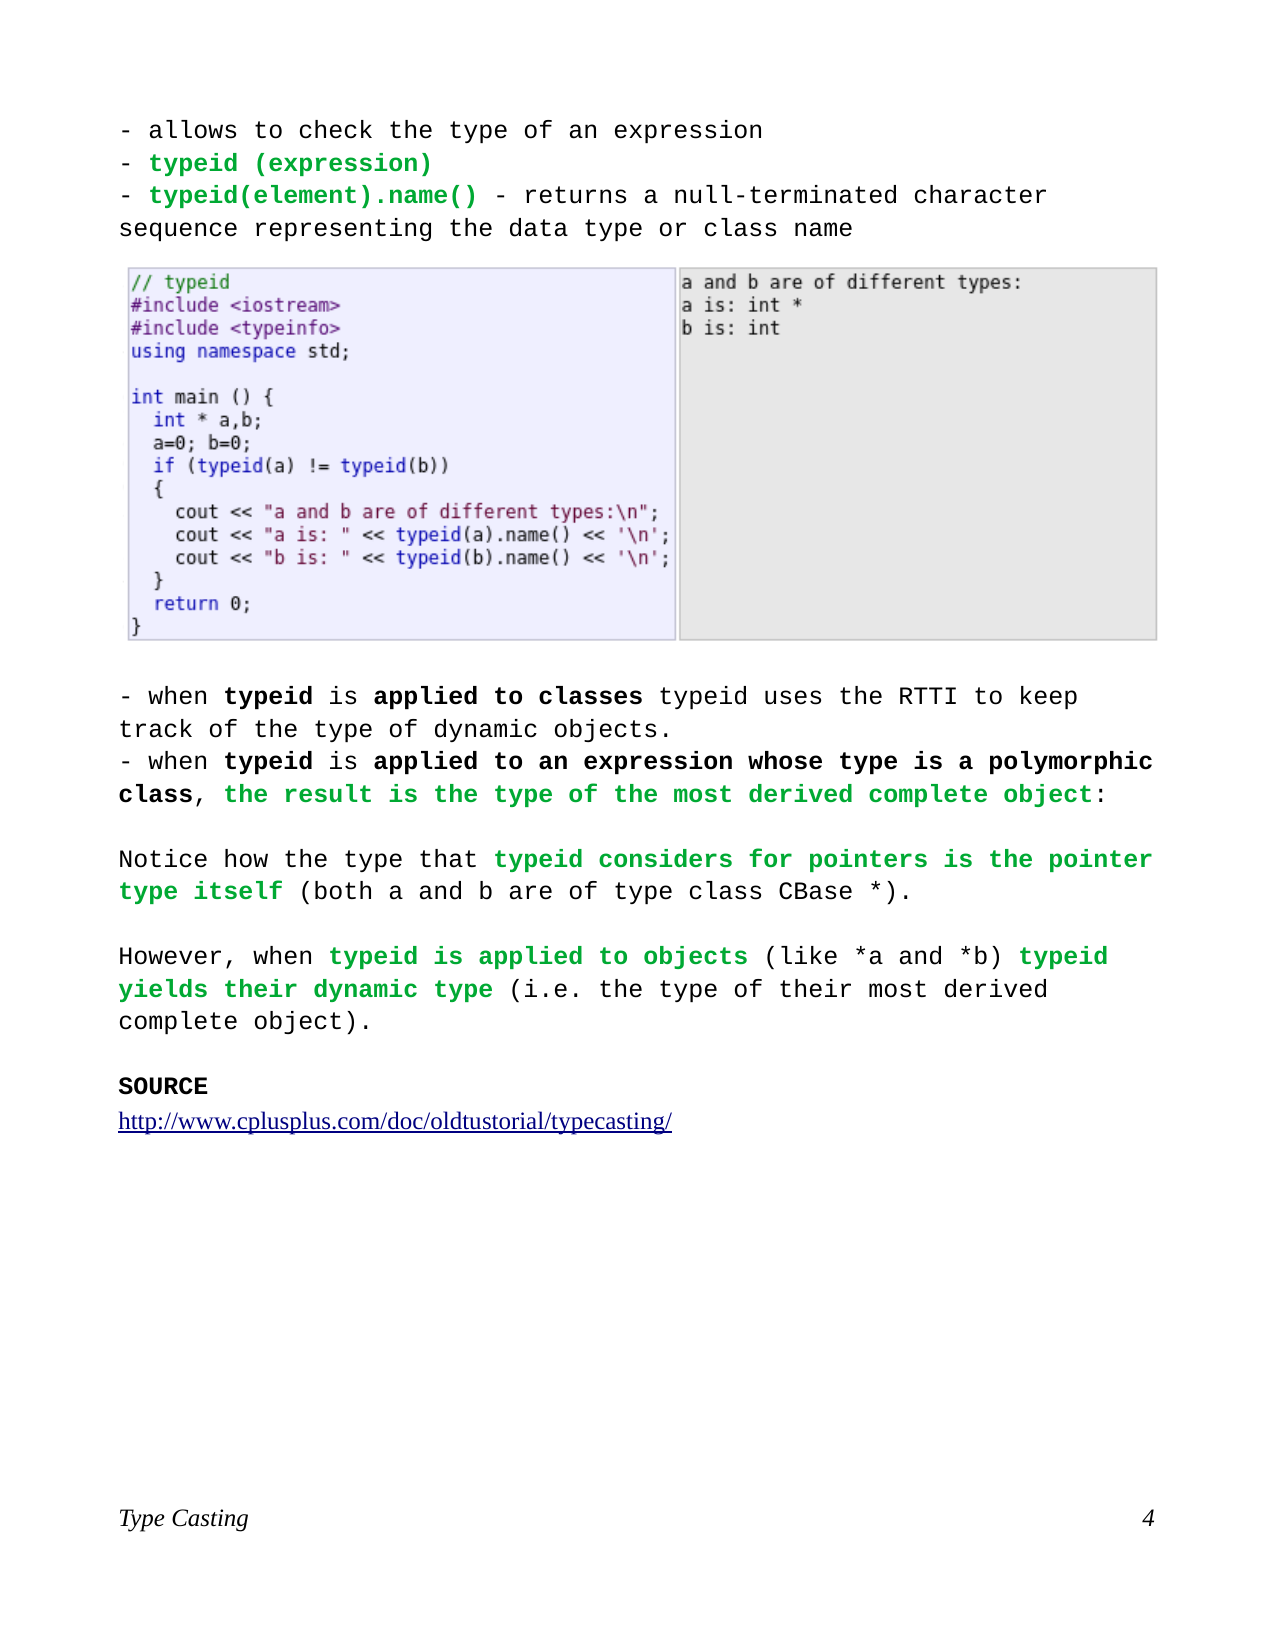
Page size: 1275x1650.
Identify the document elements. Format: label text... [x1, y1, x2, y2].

picture [122, 264, 1162, 647]
text - when typeid is applied to an expression whose type is a polymorphic class, the result is the type of the most derived complete object: [118, 749, 1157, 809]
text Notice how the type that typeid considers for pointers is the pointer type itself (both a and b are of type class CBase *). [118, 846, 1157, 907]
text - allows to check the type of an expression [118, 118, 1157, 146]
text - typeid (expression) [118, 151, 1157, 179]
text http://www.cplusplus.com/doc/oldtustorial/typecasting/ [118, 1106, 1157, 1135]
text SOURCE [118, 1074, 1157, 1102]
text - when typeid is applied to classes typeid uses the RTTI to keep track of the type of dynamic objects. [118, 684, 1157, 744]
text However, when typeid is applied to objects (like *a and *b) typeid yields their dynamic type (i.e. the type of their most derived complete object). [118, 944, 1157, 1037]
text - typeid(element).name() - returns a null-terminated character sequence representing the data type or class name [118, 183, 1157, 244]
